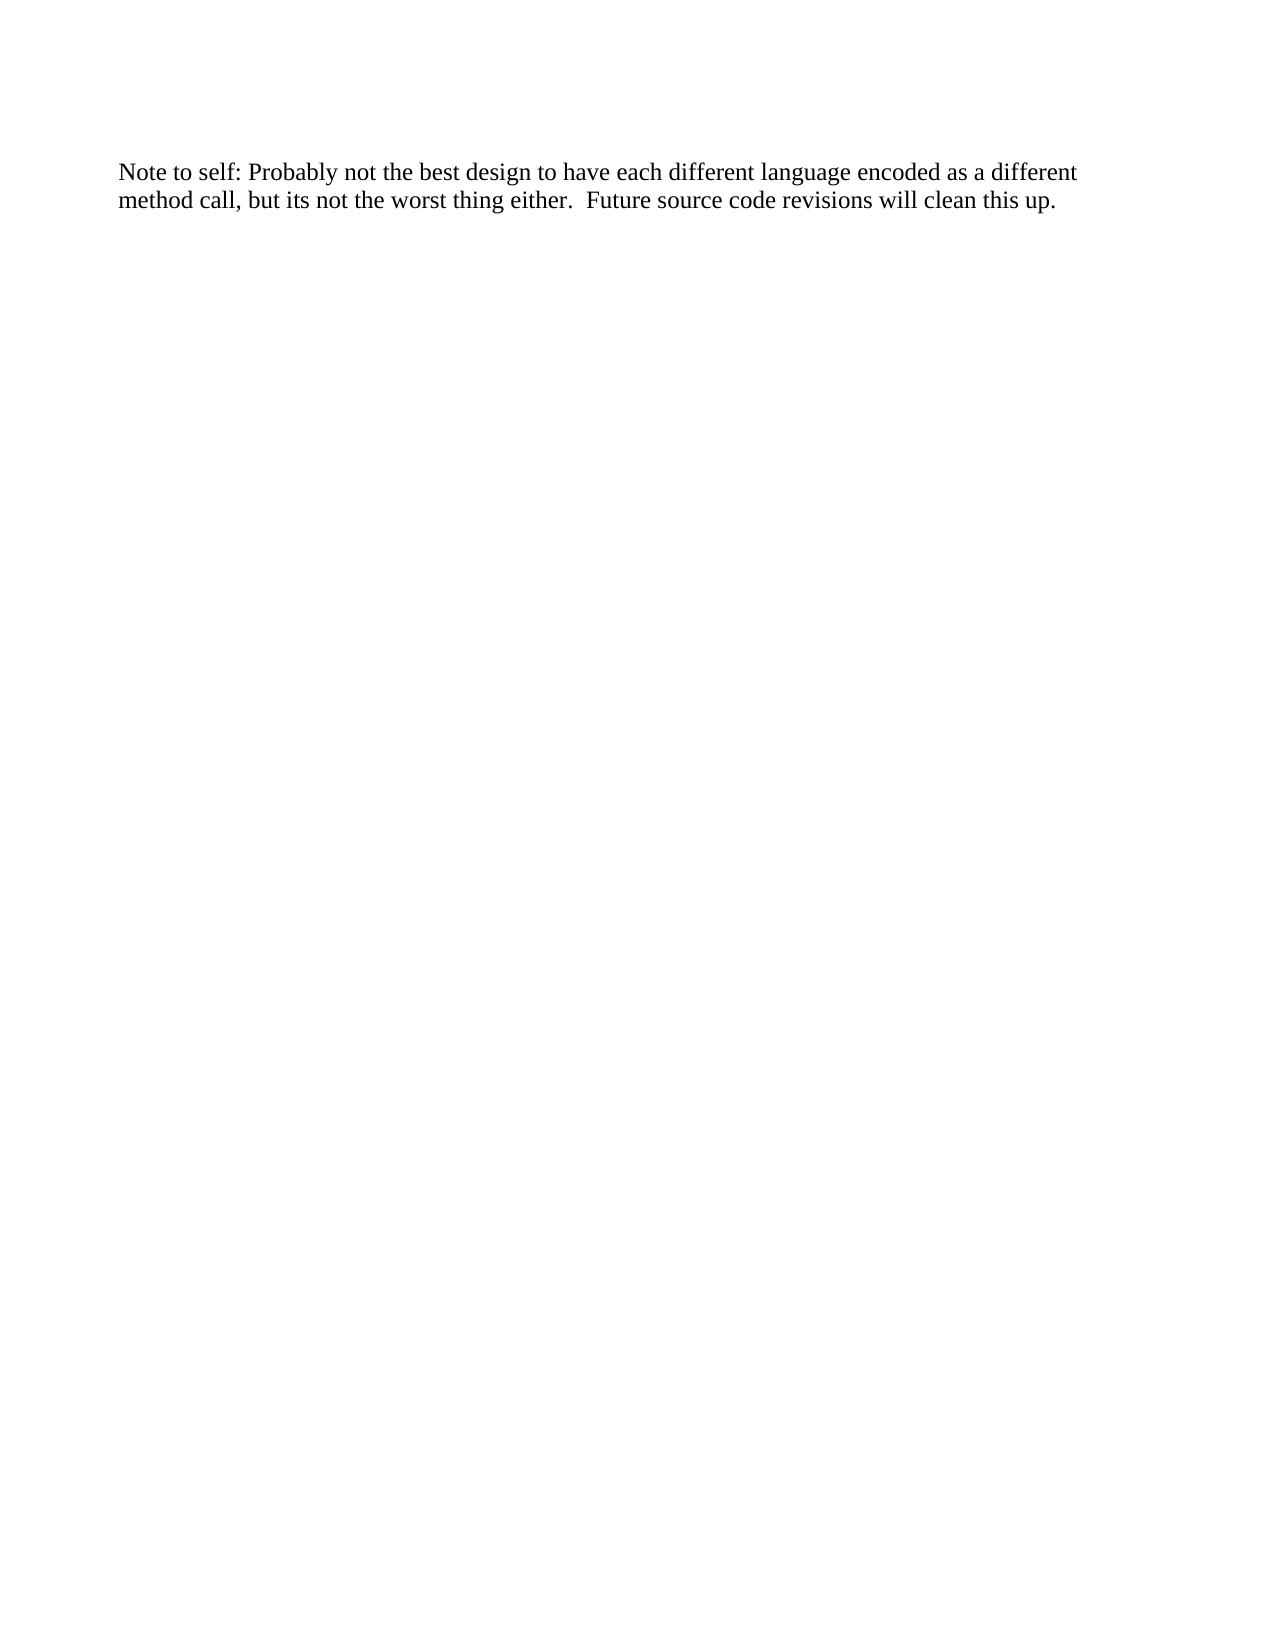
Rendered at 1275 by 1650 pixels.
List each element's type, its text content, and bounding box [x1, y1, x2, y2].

text Note to self: Probably not the best design to have each different language encoded as a different method call, but its not the worst thing either. Future source code revisions will clean this up. [118, 158, 1157, 214]
